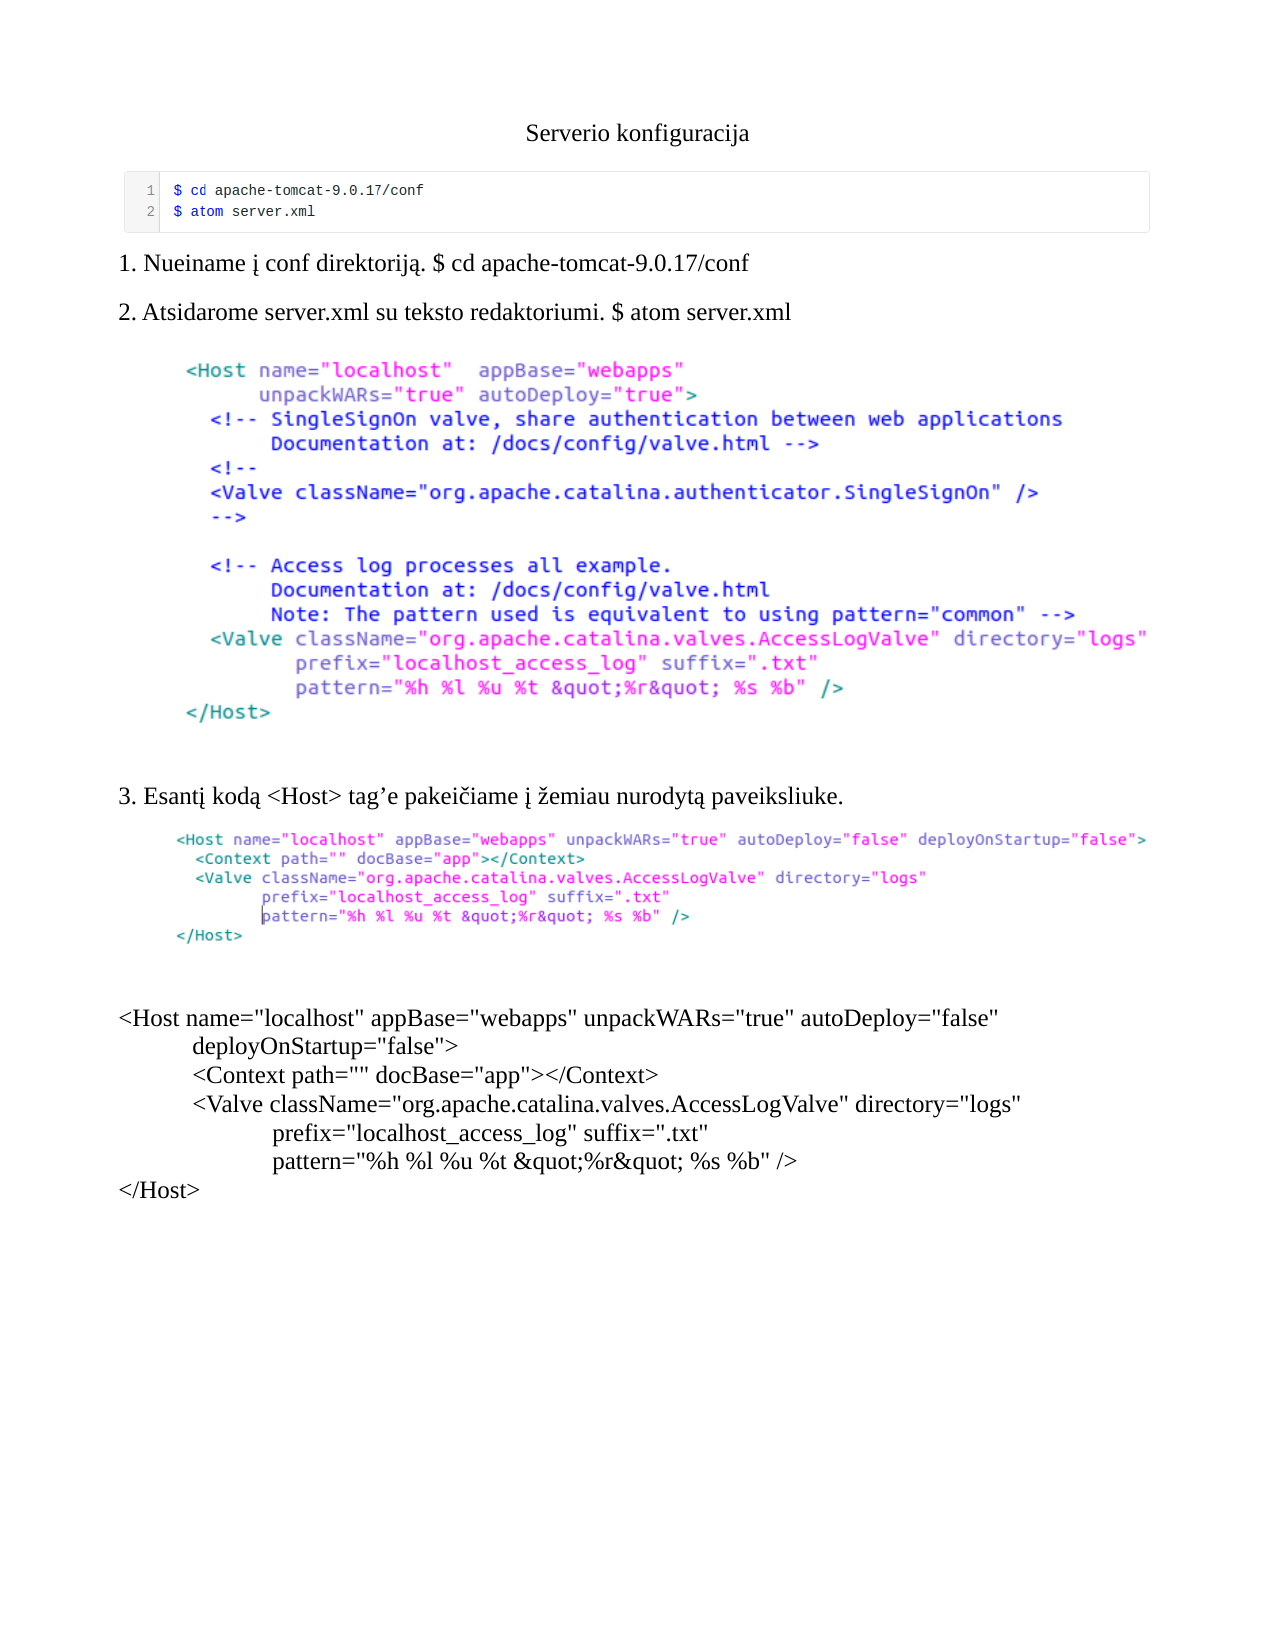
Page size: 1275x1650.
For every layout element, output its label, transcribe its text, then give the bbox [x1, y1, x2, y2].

picture [118, 346, 1157, 727]
text prefix="localhost_access_log" suffix=".txt" [118, 1118, 1157, 1146]
picture [118, 167, 1157, 243]
text </Host> [118, 1175, 1157, 1204]
text Serverio konfiguracija [118, 118, 1157, 147]
text <Context path="" docBase="app"></Context> [118, 1060, 1157, 1089]
text 1. Nueiname į conf direktoriją. $ cd apache-tomcat-9.0.17/conf [118, 243, 1157, 277]
text pattern="%h %l %u %t &quot;%r&quot; %s %b" /> [118, 1146, 1157, 1175]
text 3. Esantį kodą <Host> tag’e pakeičiame į žemiau nurodytą paveiksliuke. [118, 781, 1157, 810]
text 2. Atsidarome server.xml su teksto redaktoriumi. $ atom server.xml [118, 297, 1157, 326]
text <Valve className="org.apache.catalina.valves.AccessLogValve" directory="logs" [118, 1089, 1157, 1118]
picture [118, 830, 1157, 948]
text <Host name="localhost" appBase="webapps" unpackWARs="true" autoDeploy="false" deployOnStartup="false"> [118, 1003, 1157, 1060]
